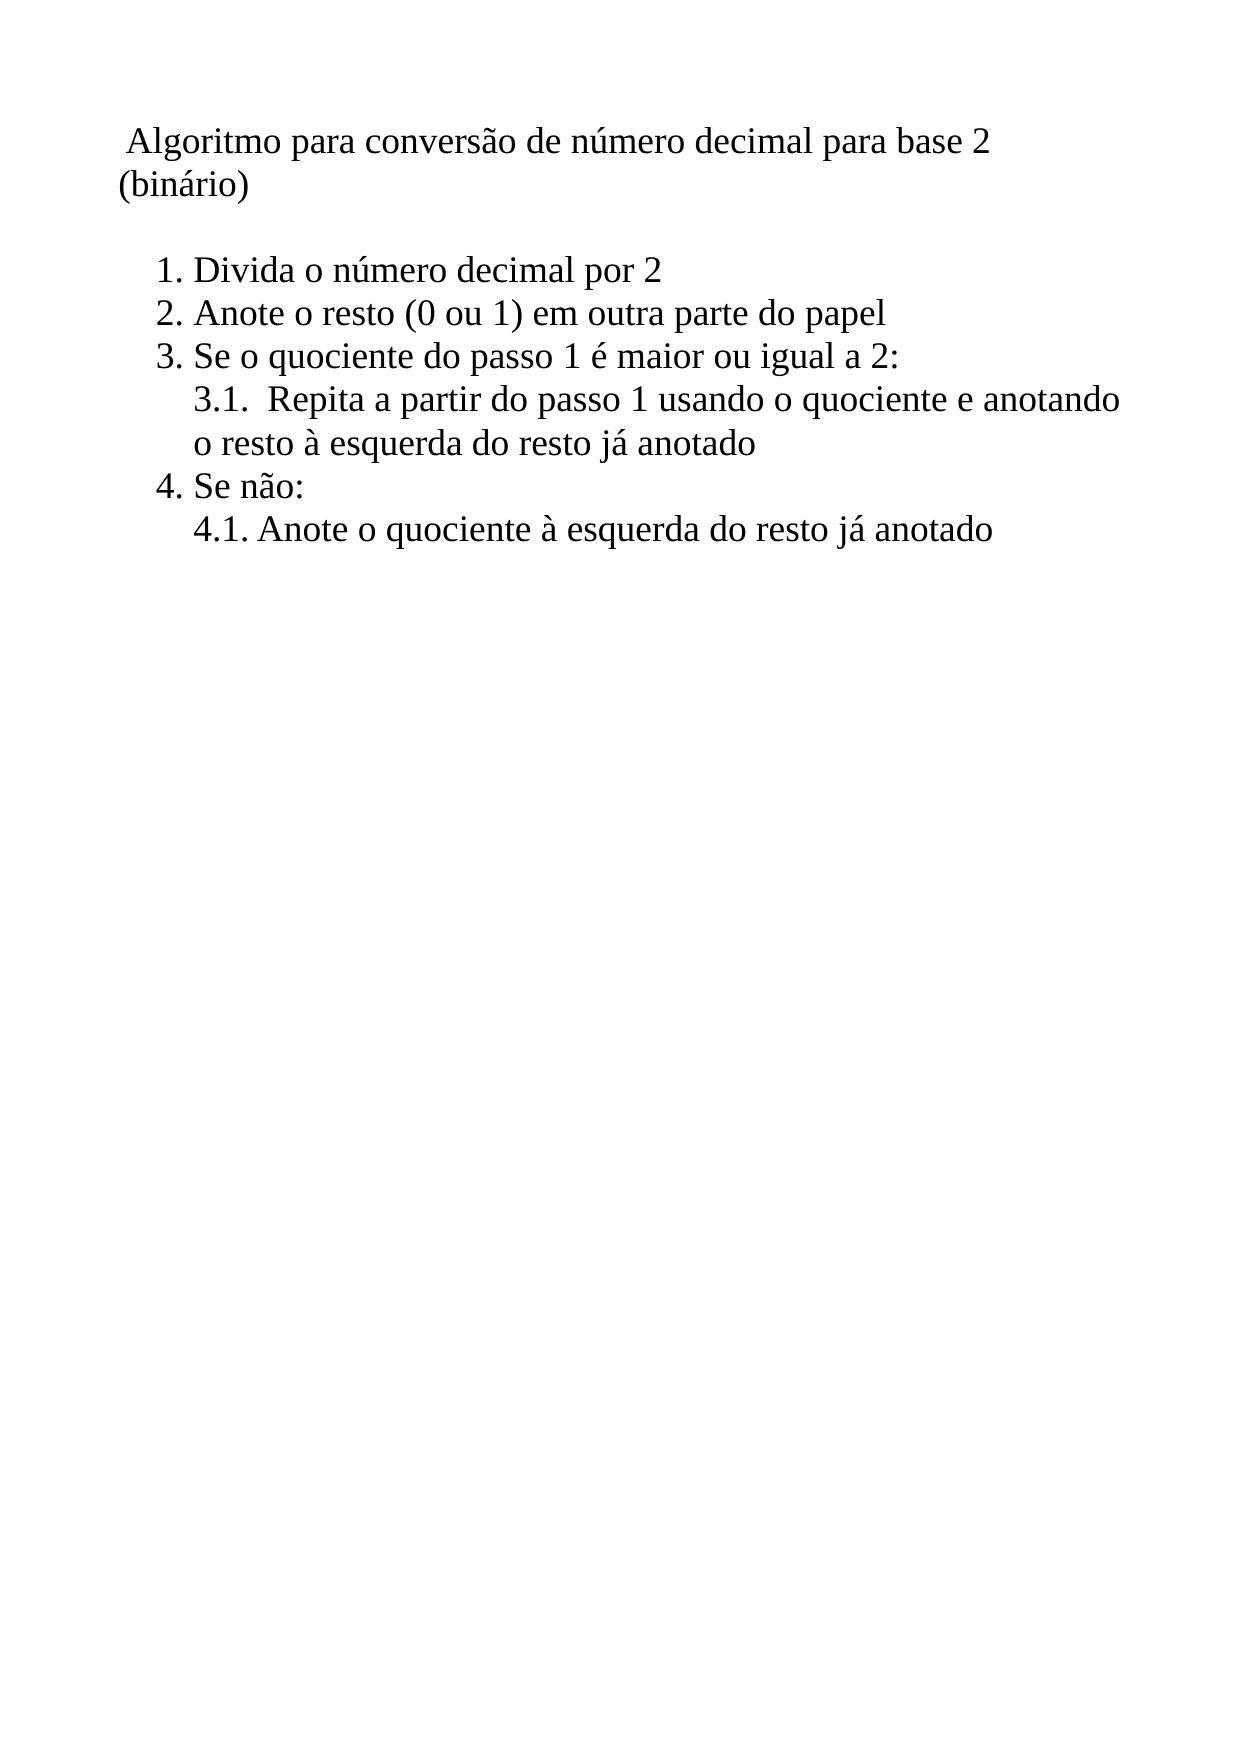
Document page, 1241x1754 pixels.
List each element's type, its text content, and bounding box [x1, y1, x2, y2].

list Divida o número decimal por 2 [156, 247, 1122, 291]
list 3.1. Repita a partir do passo 1 usando o quociente e anotando o resto à esquerda do resto já anotado [156, 377, 1122, 463]
list 4.1. Anote o quociente à esquerda do resto já anotado [156, 506, 1122, 549]
list Se o quociente do passo 1 é maior ou igual a 2: [156, 334, 1122, 377]
text Algoritmo para conversão de número decimal para base 2 (binário) [118, 118, 1122, 204]
list Se não: [156, 463, 1122, 506]
list Anote o resto (0 ou 1) em outra parte do papel [156, 291, 1122, 334]
